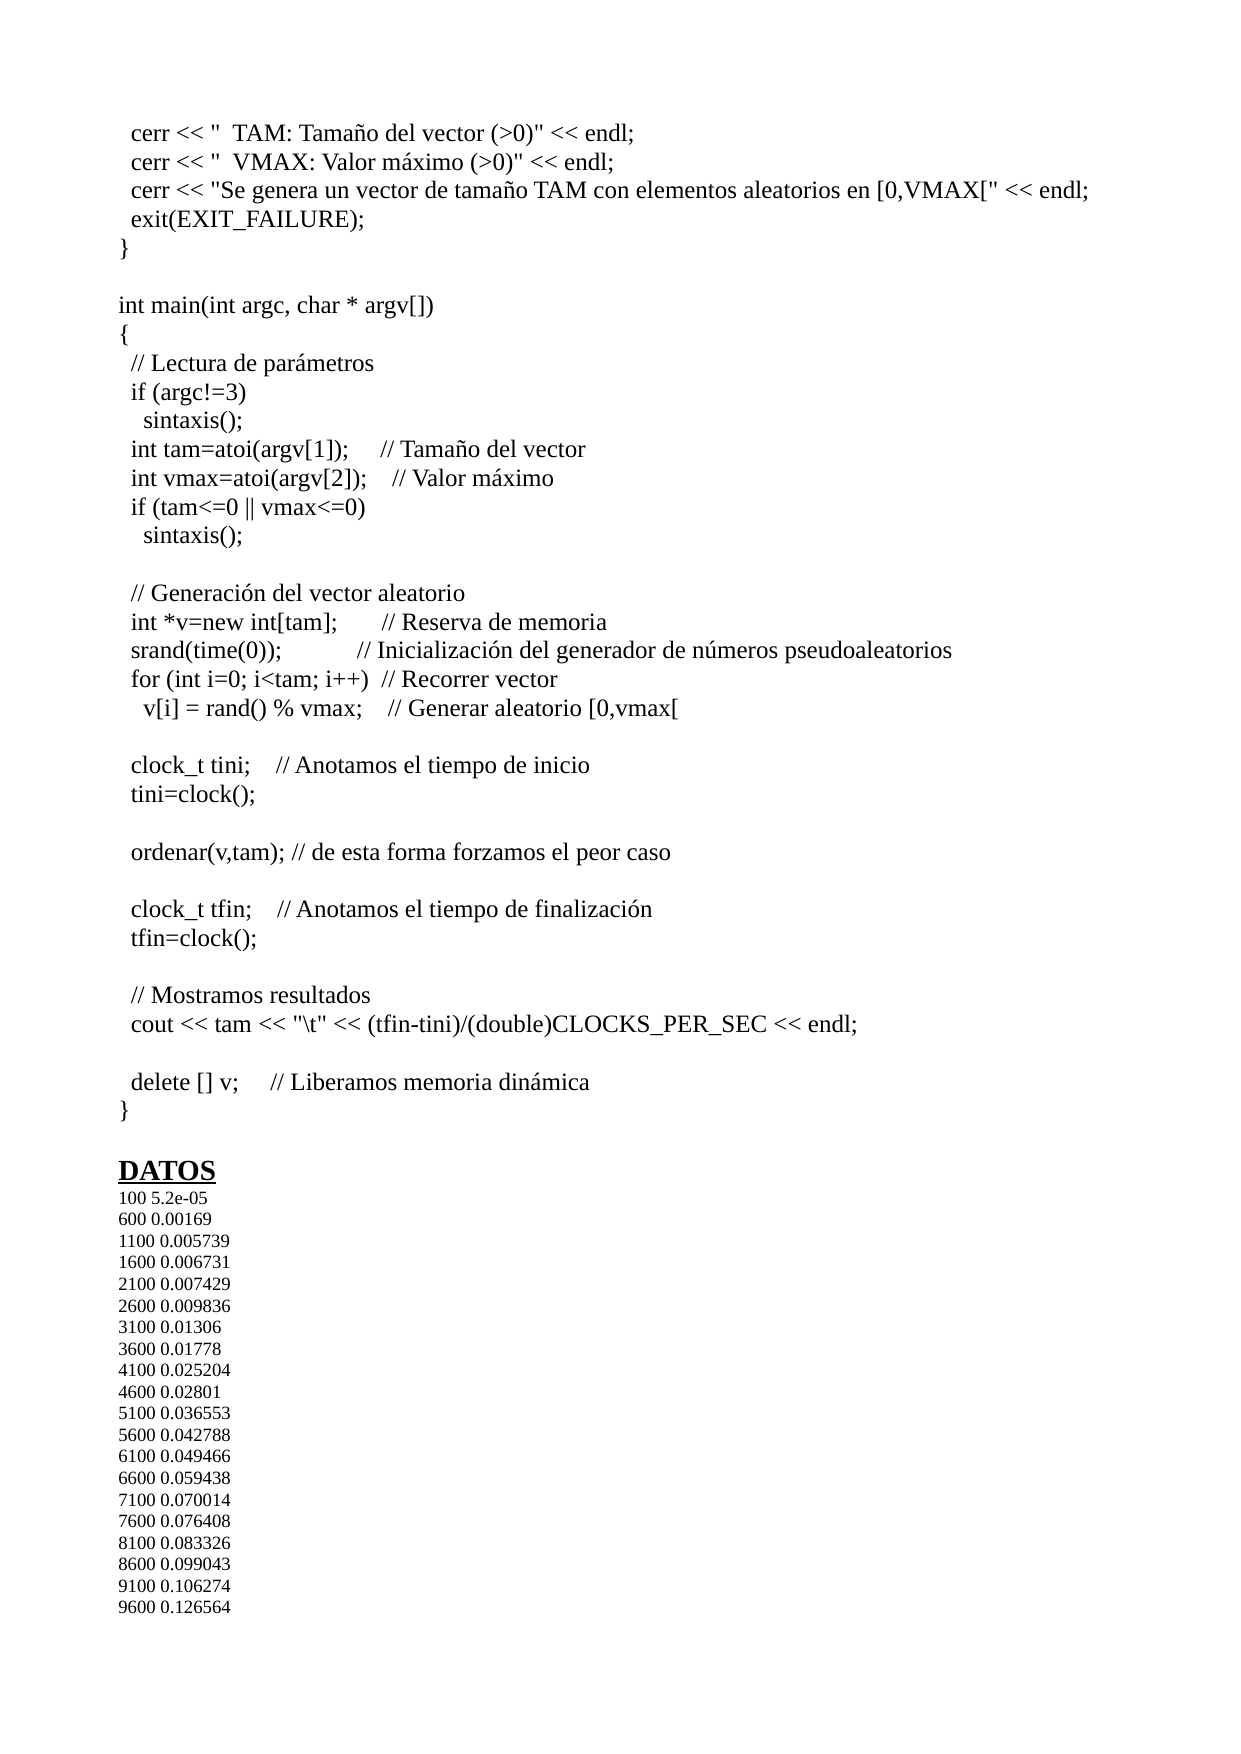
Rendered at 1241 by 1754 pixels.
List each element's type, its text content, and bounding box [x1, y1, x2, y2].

text 7600 0.076408 [118, 1510, 1122, 1532]
text 1600 0.006731 [118, 1251, 1122, 1273]
text sintaxis(); [118, 406, 1122, 434]
text 2100 0.007429 [118, 1273, 1122, 1294]
text 9100 0.106274 [118, 1575, 1122, 1596]
text 6100 0.049466 [118, 1445, 1122, 1467]
text 9600 0.126564 [118, 1596, 1122, 1618]
text 8600 0.099043 [118, 1553, 1122, 1575]
text cerr << " TAM: Tamaño del vector (>0)" << endl; [118, 118, 1122, 147]
text 5100 0.036553 [118, 1402, 1122, 1424]
text 8100 0.083326 [118, 1532, 1122, 1553]
text ordenar(v,tam); // de esta forma forzamos el peor caso [118, 837, 1122, 866]
text DATOS [118, 1153, 1122, 1187]
text 5600 0.042788 [118, 1424, 1122, 1445]
text int main(int argc, char * argv[]) [118, 291, 1122, 319]
text tini=clock(); [118, 779, 1122, 808]
text int *v=new int[tam]; // Reserva de memoria [118, 607, 1122, 636]
text tfin=clock(); [118, 923, 1122, 952]
text cout << tam << "\t" << (tfin-tini)/(double)CLOCKS_PER_SEC << endl; [118, 1009, 1122, 1038]
text v[i] = rand() % vmax; // Generar aleatorio [0,vmax[ [118, 693, 1122, 722]
text 4600 0.02801 [118, 1381, 1122, 1402]
text sintaxis(); [118, 521, 1122, 549]
text cerr << "Se genera un vector de tamaño TAM con elementos aleatorios en [0,VMAX[" << endl; [118, 176, 1122, 204]
text srand(time(0)); // Inicialización del generador de números pseudoaleatorios [118, 636, 1122, 664]
text if (tam<=0 || vmax<=0) [118, 492, 1122, 521]
text } [118, 233, 1122, 262]
text { [118, 319, 1122, 348]
text // Mostramos resultados [118, 981, 1122, 1009]
text 6600 0.059438 [118, 1467, 1122, 1488]
text clock_t tfin; // Anotamos el tiempo de finalización [118, 894, 1122, 923]
text // Generación del vector aleatorio [118, 578, 1122, 607]
text for (int i=0; i<tam; i++) // Recorrer vector [118, 664, 1122, 693]
text } [118, 1096, 1122, 1124]
text delete [] v; // Liberamos memoria dinámica [118, 1067, 1122, 1096]
text 7100 0.070014 [118, 1488, 1122, 1510]
text 3100 0.01306 [118, 1316, 1122, 1338]
text exit(EXIT_FAILURE); [118, 204, 1122, 233]
text int tam=atoi(argv[1]); // Tamaño del vector [118, 434, 1122, 463]
text 4100 0.025204 [118, 1359, 1122, 1381]
text int vmax=atoi(argv[2]); // Valor máximo [118, 463, 1122, 492]
text 2600 0.009836 [118, 1294, 1122, 1316]
text if (argc!=3) [118, 377, 1122, 406]
text 600 0.00169 [118, 1208, 1122, 1230]
text 100 5.2e-05 [118, 1187, 1122, 1208]
text // Lectura de parámetros [118, 348, 1122, 377]
text clock_t tini; // Anotamos el tiempo de inicio [118, 751, 1122, 779]
text 3600 0.01778 [118, 1338, 1122, 1359]
text cerr << " VMAX: Valor máximo (>0)" << endl; [118, 147, 1122, 176]
text 1100 0.005739 [118, 1230, 1122, 1251]
